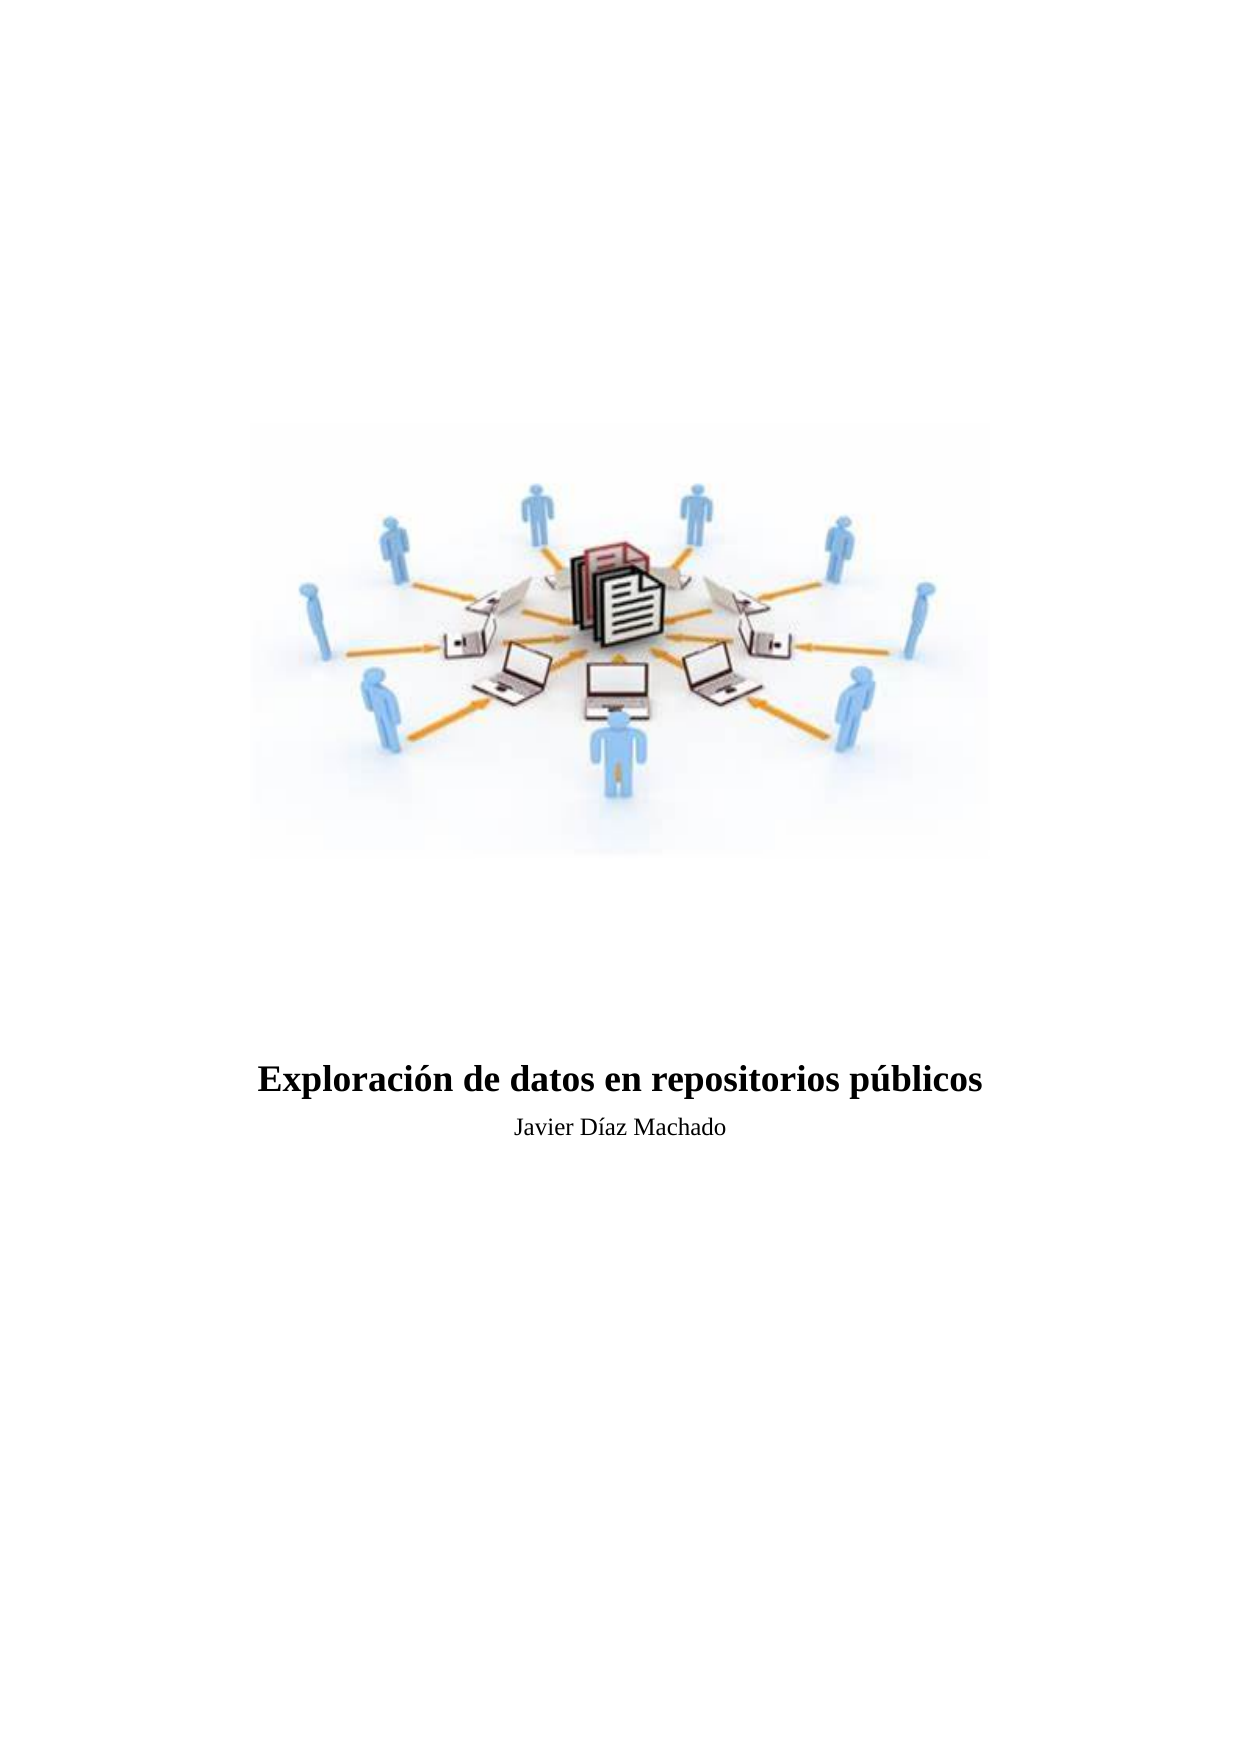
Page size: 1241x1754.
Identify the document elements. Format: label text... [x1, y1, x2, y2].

subtitle Exploración de datos en repositorios públicos [118, 1056, 1122, 1099]
picture [249, 423, 991, 859]
text Javier Díaz Machado [118, 1112, 1122, 1141]
